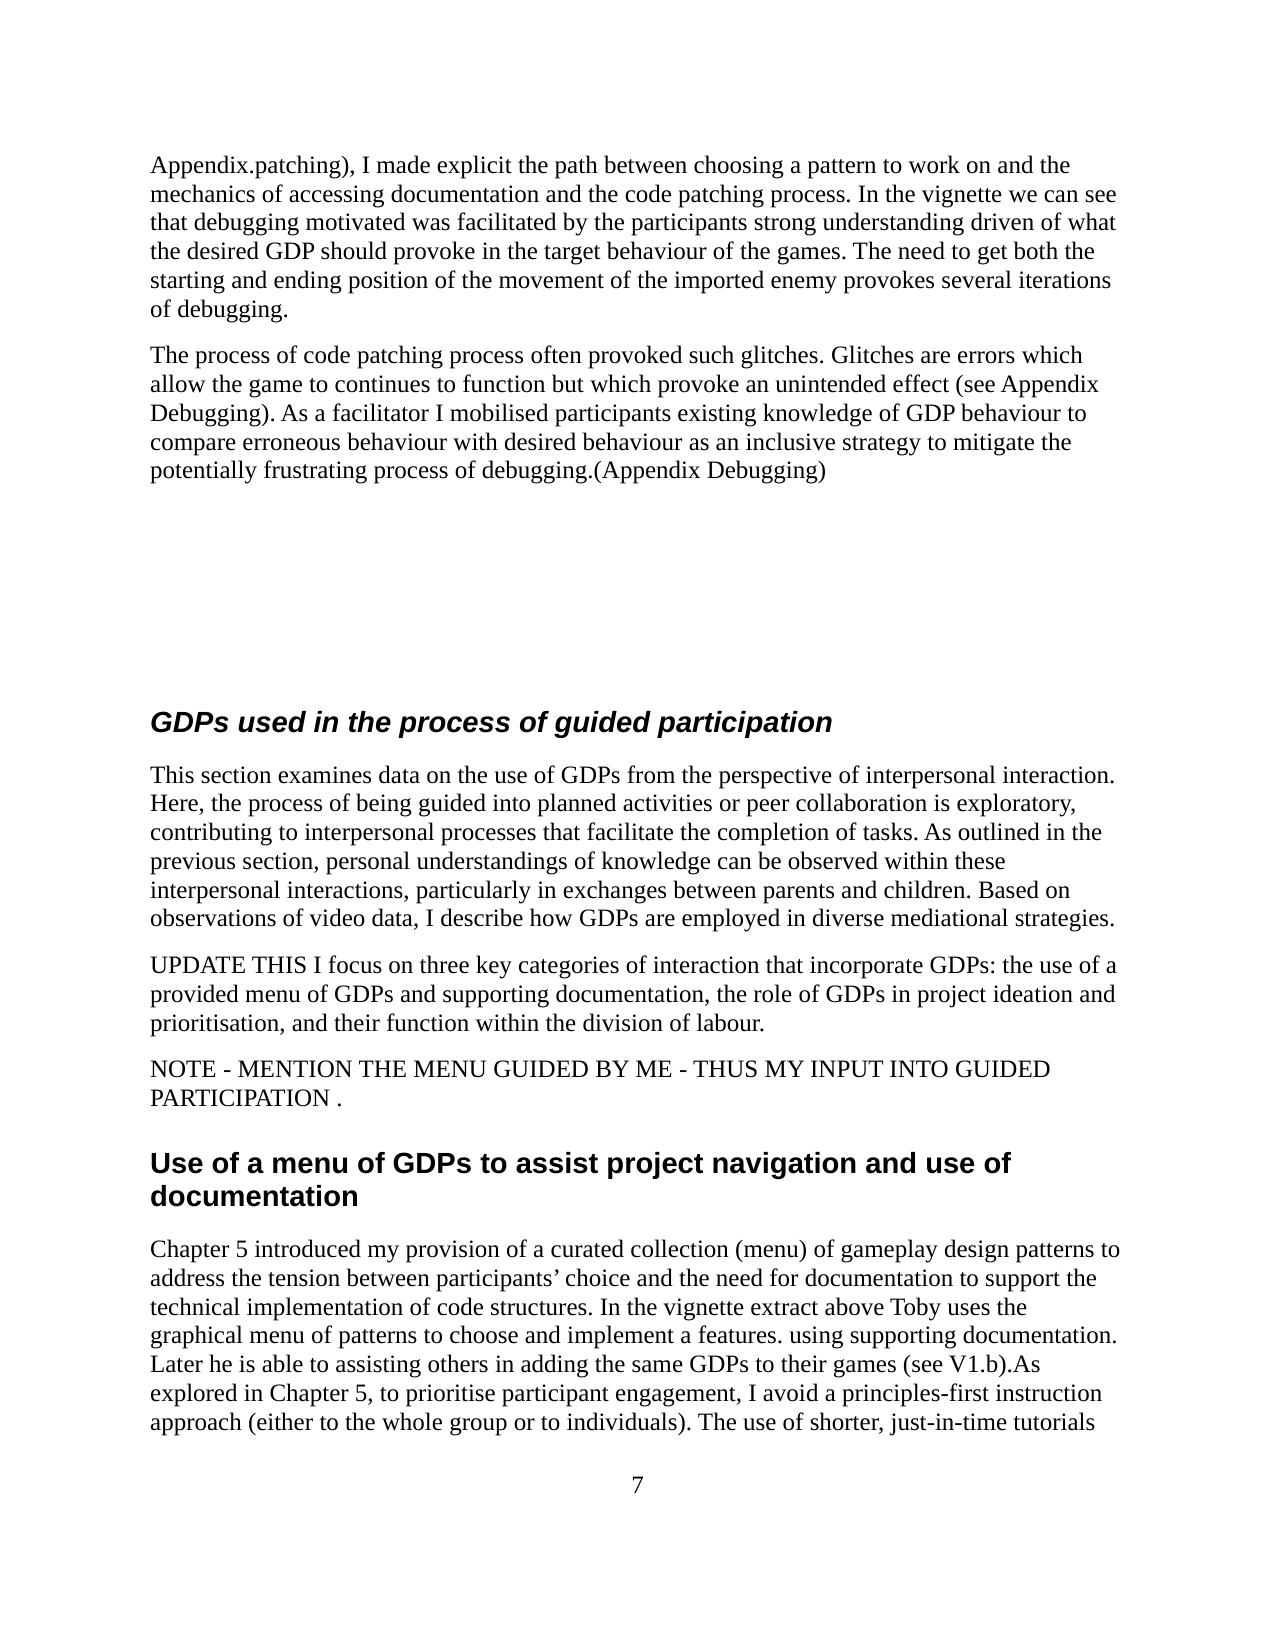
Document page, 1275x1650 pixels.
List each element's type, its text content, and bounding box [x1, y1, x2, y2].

text Chapter 5 introduced my provision of a curated collection (menu) of gameplay design patterns to address the tension between participants’ choice and the need for documentation to support the technical implementation of code structures. In the vignette extract above Toby uses the graphical menu of patterns to choose and implement a features. using supporting documentation. Later he is able to assisting others in adding the same GDPs to their games (see V1.b).As explored in Chapter 5, to prioritise participant engagement, I avoid a principles-first instruction approach (either to the whole group or to individuals). The use of shorter, just-in-time tutorials [150, 1234, 1125, 1436]
text Appendix.patching), I made explicit the path between choosing a pattern to work on and the mechanics of accessing documentation and the code patching process. In the vignette we can see that debugging motivated was facilitated by the participants strong understanding driven of what the desired GDP should provoke in the target behaviour of the games. The need to get both the starting and ending position of the movement of the imported enemy provokes several iterations of debugging. [150, 150, 1125, 322]
text UPDATE THIS I focus on three key categories of interaction that incorporate GDPs: the use of a provided menu of GDPs and supporting documentation, the role of GDPs in project ideation and prioritisation, and their function within the division of labour. [150, 950, 1125, 1036]
text The process of code patching process often provoked such glitches. Glitches are errors which allow the game to continues to function but which provoke an unintended effect (see Appendix Debugging). As a facilitator I mobilised participants existing knowledge of GDP behaviour to compare erroneous behaviour with desired behaviour as an inclusive strategy to mitigate the potentially frustrating process of debugging.(Appendix Debugging) [150, 340, 1125, 484]
text This section examines data on the use of GDPs from the perspective of interpersonal interaction. Here, the process of being guided into planned activities or peer collaboration is exploratory, contributing to interpersonal processes that facilitate the completion of tasks. As outlined in the previous section, personal understandings of knowledge can be observed within these interpersonal interactions, particularly in exchanges between parents and children. Based on observations of video data, I describe how GDPs are employed in diverse mediational strategies. [150, 760, 1125, 932]
text NOTE - MENTION THE MENU GUIDED BY ME - THUS MY INPUT INTO GUIDED PARTICIPATION . [150, 1054, 1125, 1112]
subtitle GDPs used in the process of guided participation [150, 705, 1125, 738]
subtitle Use of a menu of GDPs to assist project navigation and use of documentation [150, 1146, 1125, 1213]
